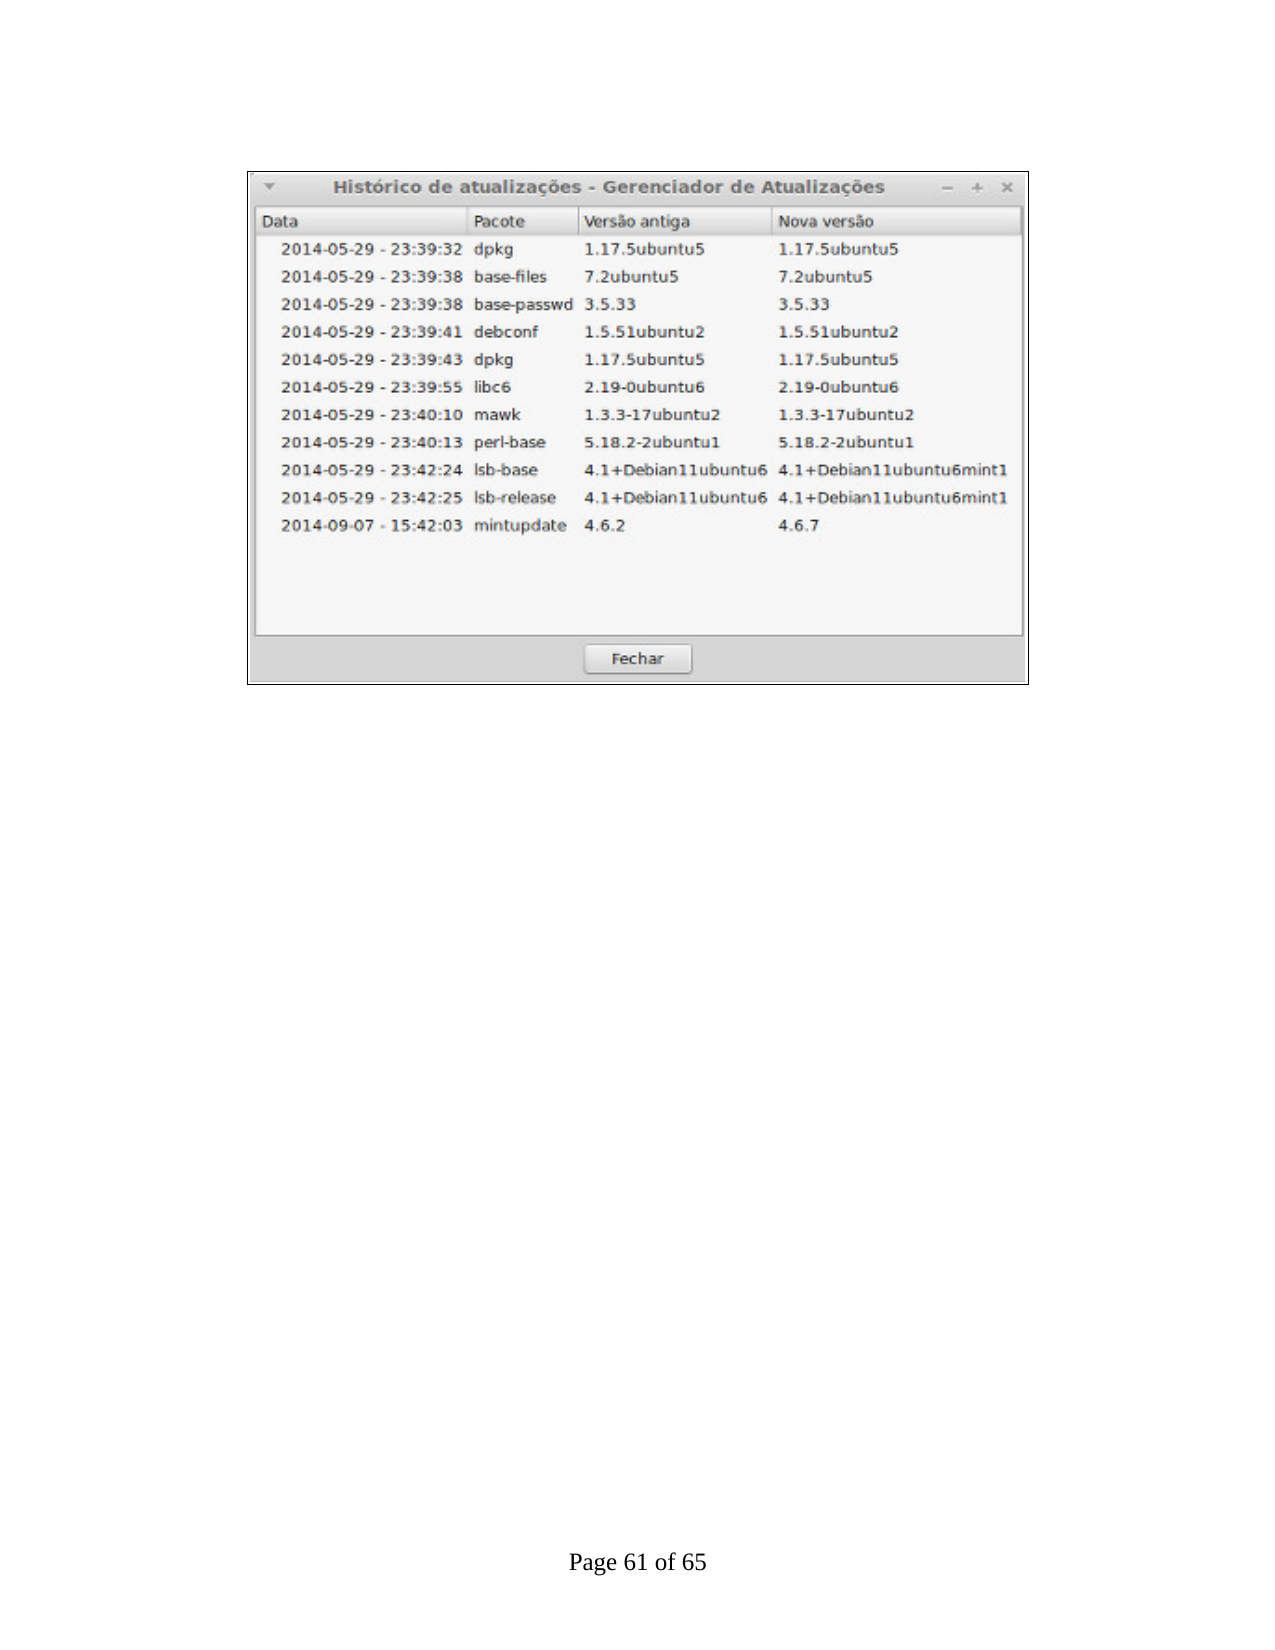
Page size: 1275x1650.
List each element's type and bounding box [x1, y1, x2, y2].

picture [250, 173, 1025, 682]
